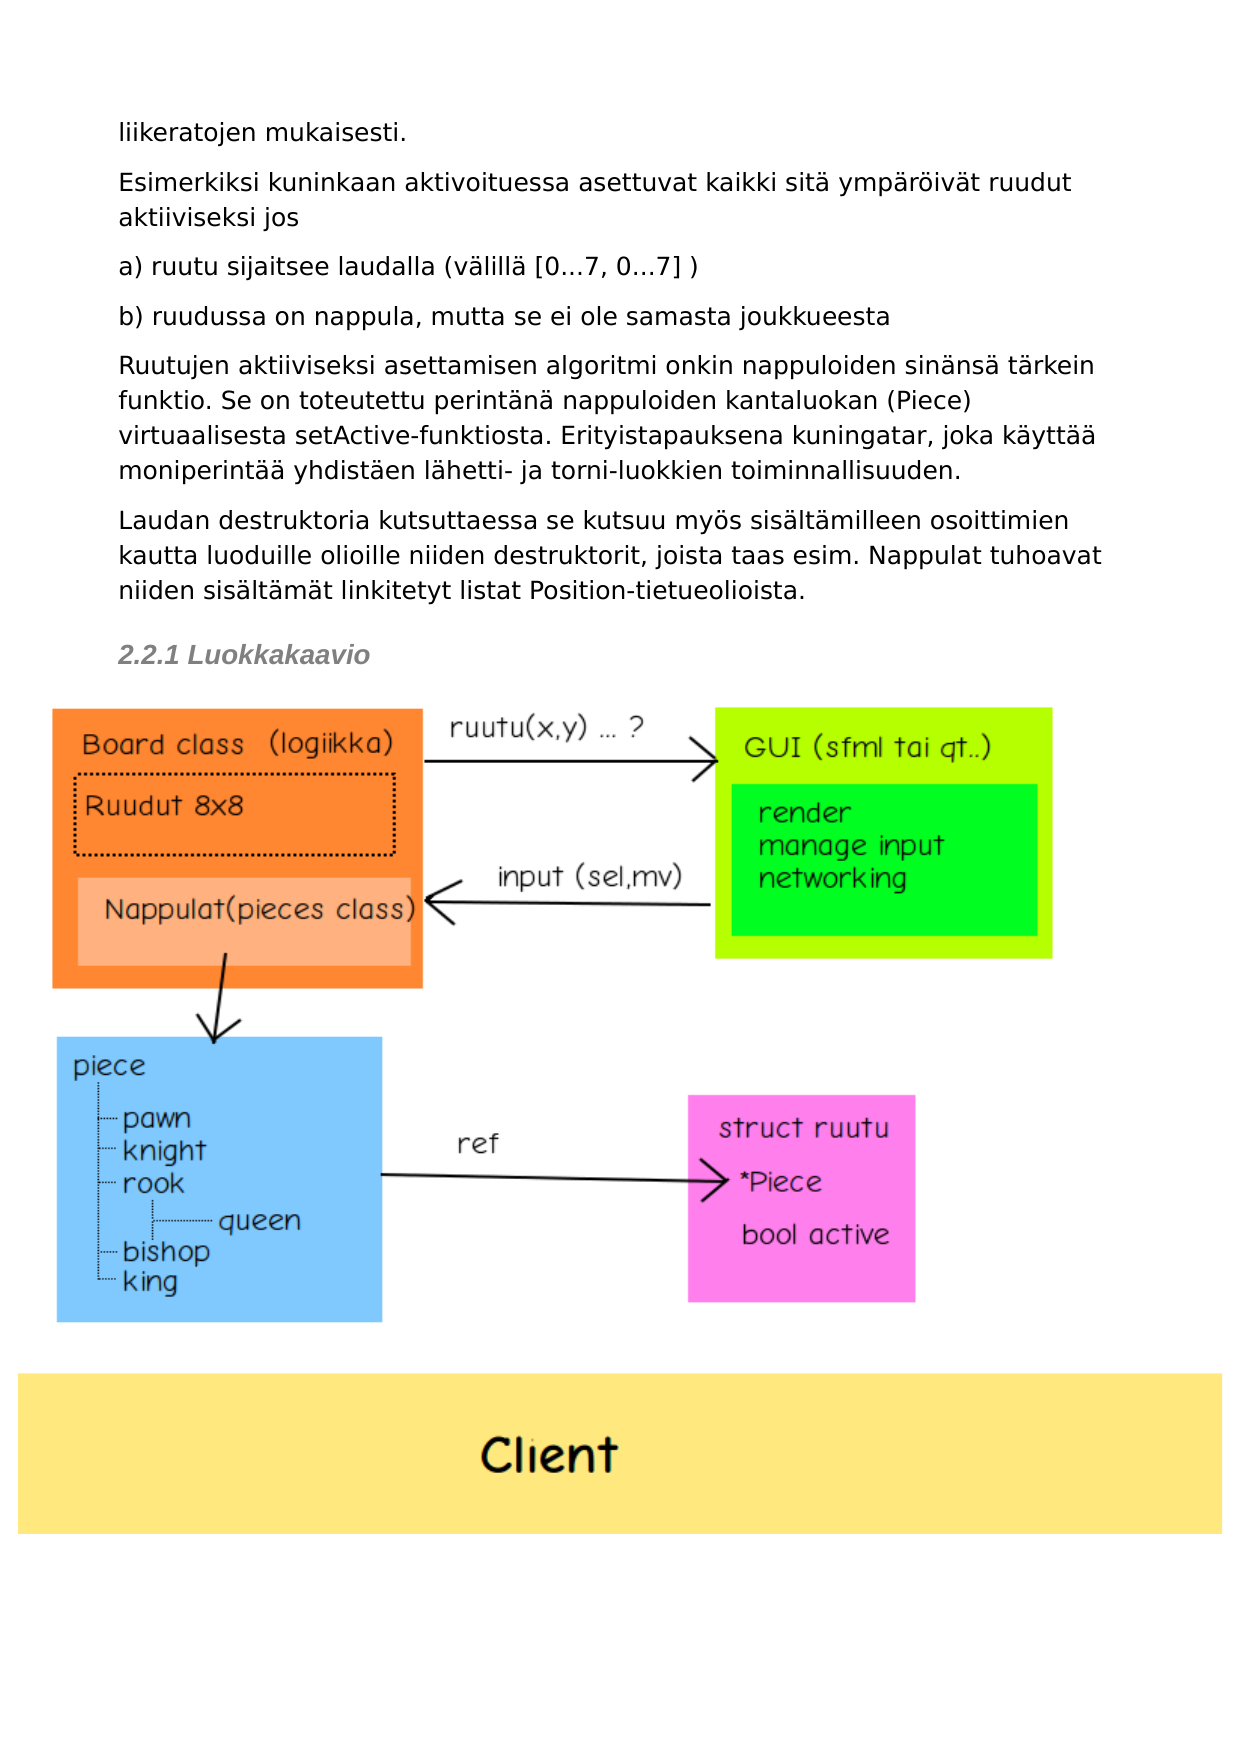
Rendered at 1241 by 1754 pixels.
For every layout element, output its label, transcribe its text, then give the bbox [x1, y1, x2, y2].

text Esimerkiksi kuninkaan aktivoituessa asettuvat kaikki sitä ympäröivät ruudut aktiiviseksi jos [118, 168, 1122, 232]
subtitle 2.2.1 Luokkakaavio [118, 638, 1122, 670]
picture [18, 682, 1223, 1534]
text Laudan destruktoria kutsuttaessa se kutsuu myös sisältämilleen osoittimien kautta luoduille olioille niiden destruktorit, joista taas esim. Nappulat tuhoavat niiden sisältämät linkitetyt listat Position-tietueolioista. [118, 506, 1122, 605]
text b) ruudussa on nappula, mutta se ei ole samasta joukkueesta [118, 302, 1122, 331]
text liikeratojen mukaisesti. [118, 118, 1122, 147]
text a) ruutu sijaitsee laudalla (välillä [0...7, 0...7] ) [118, 252, 1122, 281]
text Ruutujen aktiiviseksi asettamisen algoritmi onkin nappuloiden sinänsä tärkein funktio. Se on toteutettu perintänä nappuloiden kantaluokan (Piece) virtuaalisesta setActive-funktiosta. Erityistapauksena kuningatar, joka käyttää moniperintää yhdistäen lähetti- ja torni-luokkien toiminnallisuuden. [118, 351, 1122, 486]
